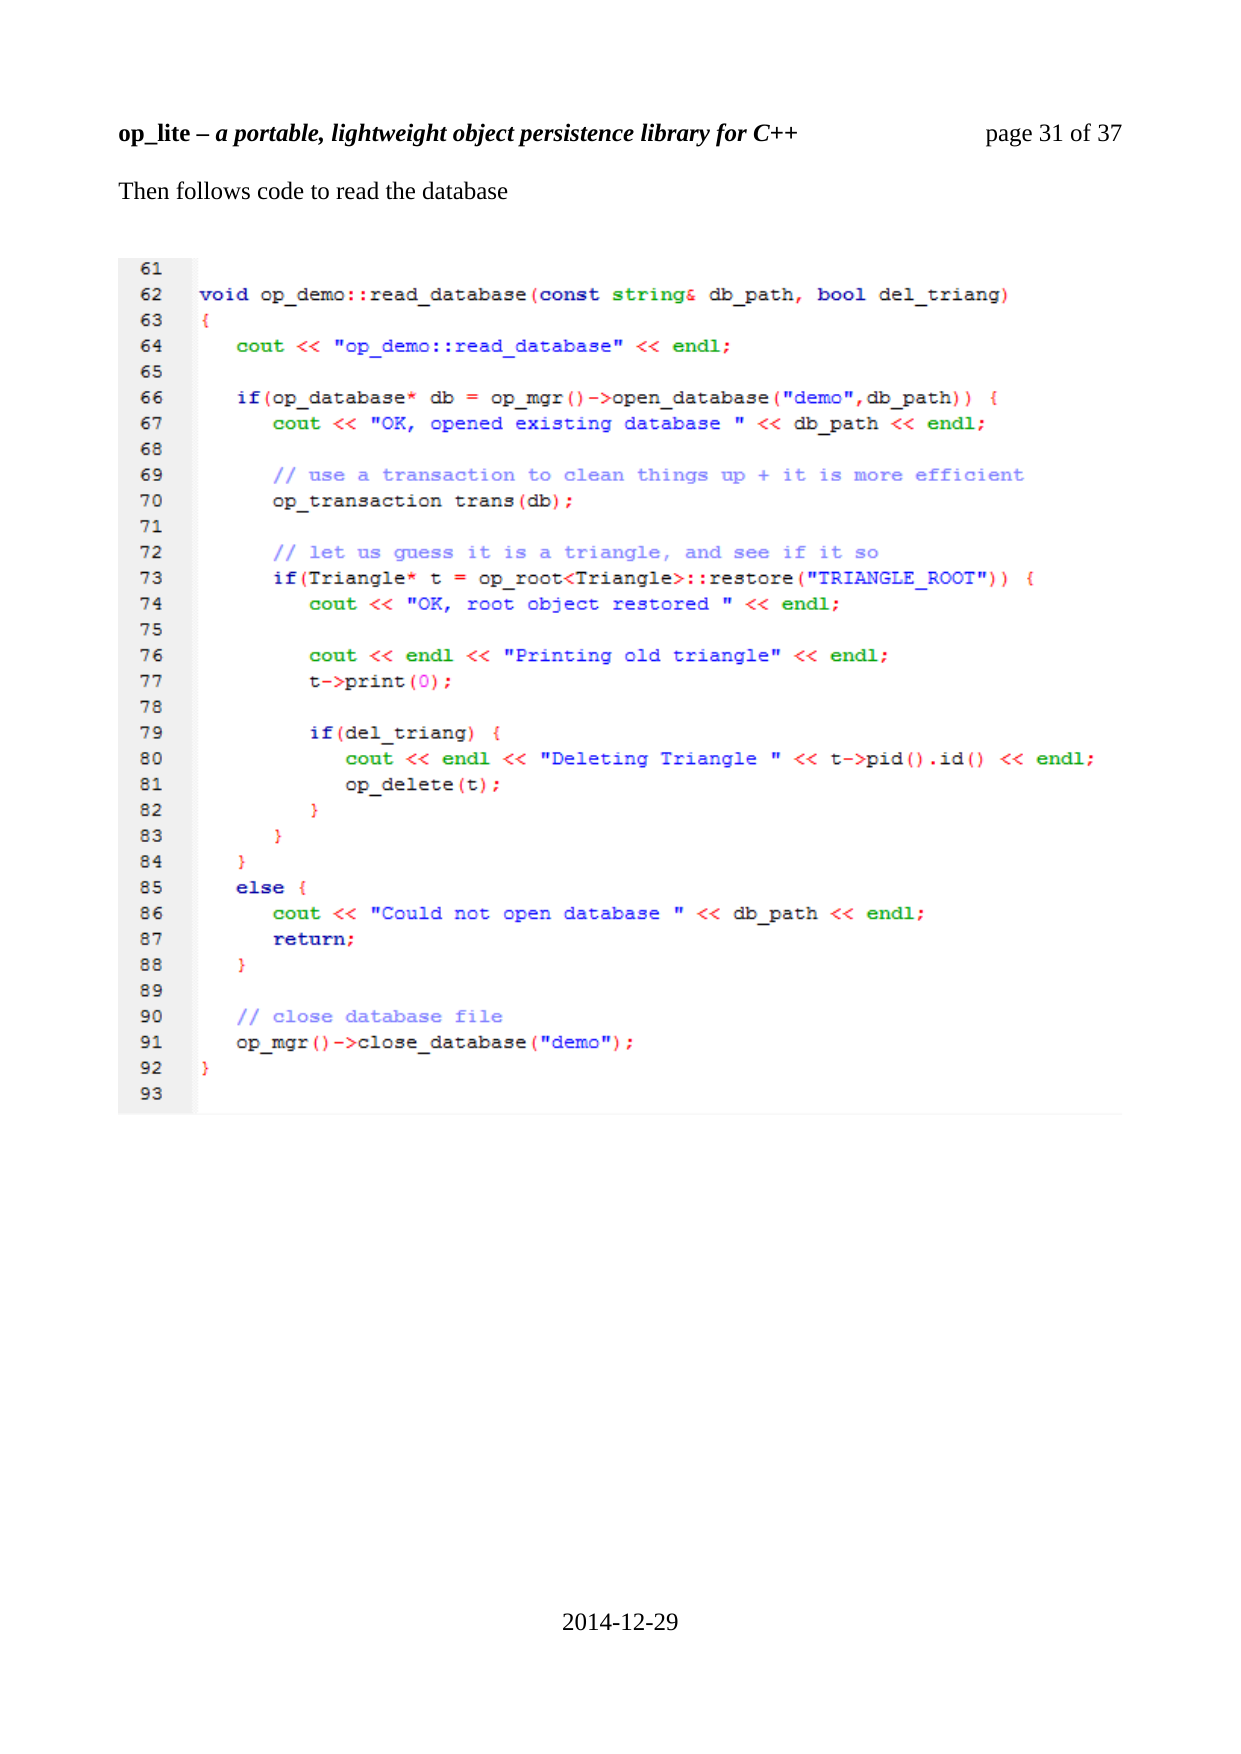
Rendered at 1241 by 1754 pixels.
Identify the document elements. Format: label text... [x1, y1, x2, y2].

text Then follows code to read the database [118, 176, 1122, 205]
picture [118, 258, 1123, 1115]
